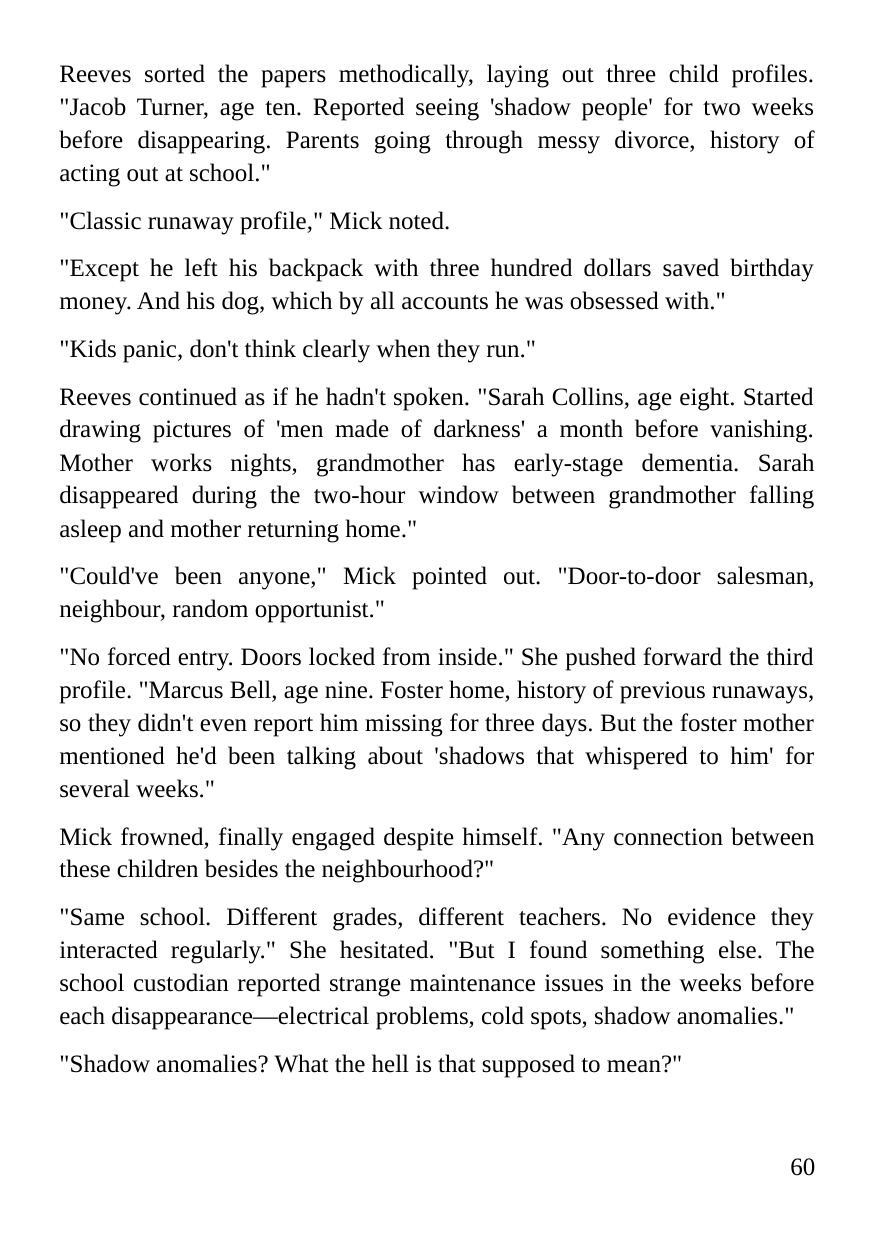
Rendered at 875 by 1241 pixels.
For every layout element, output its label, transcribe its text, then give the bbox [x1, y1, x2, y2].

text "Classic runaway profile," Mick noted. [59, 206, 815, 234]
text "Same school. Different grades, different teachers. No evidence they interacted regularly." She hesitated. "But I found something else. The school custodian reported strange maintenance issues in the weeks before each disappearance—electrical problems, cold spots, shadow anomalies." [59, 902, 815, 1030]
text Reeves sorted the papers methodically, laying out three child profiles. "Jacob Turner, age ten. Reported seeing 'shadow people' for two weeks before disappearing. Parents going through messy divorce, history of acting out at school." [59, 59, 815, 187]
text "Except he left his backpack with three hundred dollars saved birthday money. And his dog, which by all accounts he was obsessed with." [59, 253, 815, 315]
text "Kids panic, don't think clearly when they run." [59, 334, 815, 363]
text "No forced entry. Doors locked from inside." She pushed forward the third profile. "Marcus Bell, age nine. Foster home, history of previous runaways, so they didn't even report him missing for three days. But the foster mother mentioned he'd been talking about 'shadows that whispered to him' for several weeks." [59, 642, 815, 803]
text "Could've been anyone," Mick pointed out. "Door-to-door salesman, neighbour, random opportunist." [59, 561, 815, 623]
text Reeves continued as if he hadn't spoken. "Sarah Collins, age eight. Started drawing pictures of 'men made of darkness' a month before vanishing. Mother works nights, grandmother has early-stage dementia. Sarah disappeared during the two-hour window between grandmother falling asleep and mother returning home." [59, 382, 815, 542]
text "Shadow anomalies? What the hell is that supposed to mean?" [59, 1049, 815, 1078]
text Mick frowned, finally engaged despite himself. "Any connection between these children besides the neighbourhood?" [59, 822, 815, 883]
